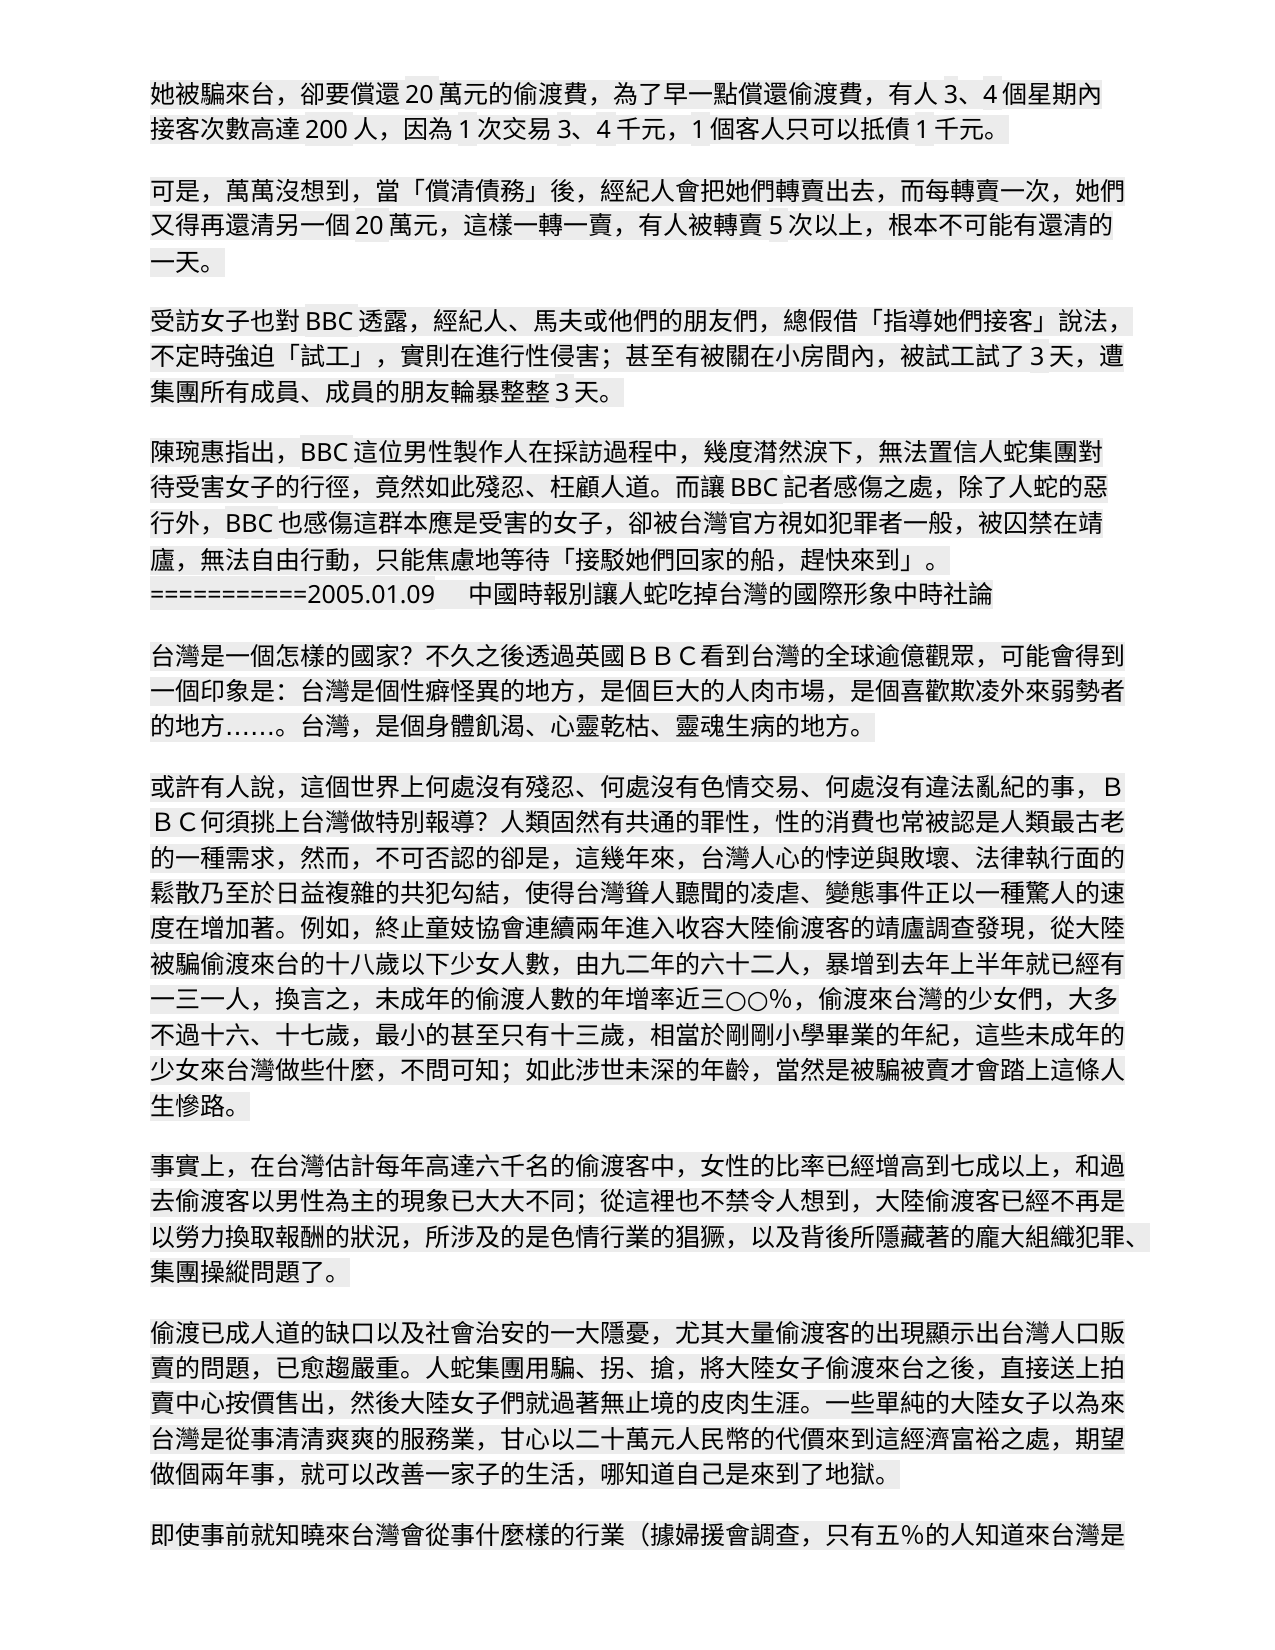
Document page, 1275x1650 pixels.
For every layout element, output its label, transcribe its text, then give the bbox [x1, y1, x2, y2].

text 或許有人說，這個世界上何處沒有殘忍、何處沒有色情交易、何處沒有違法亂紀的事，ＢＢＣ何須挑上台灣做特別報導？人類固然有共通的罪性，性的消費也常被認是人類最古老的一種需求，然而，不可否認的卻是，這幾年來，台灣人心的悖逆與敗壞、法律執行面的鬆散乃至於日益複雜的共犯勾結，使得台灣聳人聽聞的凌虐、變態事件正以一種驚人的速度在增加著。例如，終止童妓協會連續兩年進入收容大陸偷渡客的靖廬調查發現，從大陸被騙偷渡來台的十八歲以下少女人數，由九二年的六十二人，暴增到去年上半年就已經有一三一人，換言之，未成年的偷渡人數的年增率近三○○％，偷渡來台灣的少女們，大多不過十六、十七歲，最小的甚至只有十三歲，相當於剛剛小學畢業的年紀，這些未成年的少女來台灣做些什麼，不問可知；如此涉世未深的年齡，當然是被騙被賣才會踏上這條人生慘路。 [150, 767, 1125, 1121]
text 陳琬惠指出，BBC這位男性製作人在採訪過程中，幾度潸然淚下，無法置信人蛇集團對待受害女子的行徑，竟然如此殘忍、枉顧人道。而讓BBC記者感傷之處，除了人蛇的惡行外，BBC也感傷這群本應是受害的女子，卻被台灣官方視如犯罪者一般，被囚禁在靖廬，無法自由行動，只能焦慮地等待「接駁她們回家的船，趕快來到」。===========2005.01.09 中國時報別讓人蛇吃掉台灣的國際形象中時社論 [150, 433, 1125, 610]
text 事實上，在台灣估計每年高達六千名的偷渡客中，女性的比率已經增高到七成以上，和過去偷渡客以男性為主的現象已大大不同；從這裡也不禁令人想到，大陸偷渡客已經不再是以勞力換取報酬的狀況，所涉及的是色情行業的猖獗，以及背後所隱藏著的龐大組織犯罪、集團操縱問題了。 [150, 1146, 1125, 1287]
text 可是，萬萬沒想到，當「償清債務」後，經紀人會把她們轉賣出去，而每轉賣一次，她們又得再還清另一個20萬元，這樣一轉一賣，有人被轉賣5次以上，根本不可能有還清的一天。 [150, 171, 1125, 277]
text 即使事前就知曉來台灣會從事什麼樣的行業（據婦援會調查，只有五％的人知道來台灣是從事性交易的工作），也不可能預期到會過著夜以繼日賣淫、接客四百次之後才有可能拿到錢，甚至有四十七％根本拿不到工資的待遇，以至於遭到性侵、輪暴、性虐的悲慘命運；有些女子發現真實情況是如此之後，就認了命、決心拚命接客、賺錢，好早日償還人蛇集團要求的金錢數額，沒有想到的卻是，碰到的竟是全無人性的惡魔，一頭牛要剝五次、七次皮，人肉販子將大陸女子不斷轉賣出去，她們如在風中飄零的落花，墮入紅塵、萬劫難復；她們走上的是不歸路。 [150, 1514, 1125, 1550]
text 婦女救援基金會執行長陳琬惠指出，BBC是在去年11月中旬抵台，共派遣1位專案製作人、2位攝影記者，在婦援會安排下前往新竹靖廬收容所，採訪確實遭受人口販子強逼來台賣淫的受害大陸女子。BBC記者前後進入靖廬多達3次，其中2位受害者的採訪時間更長達3、4小時。受訪大陸女子均是遭誘拐來台，離家的年紀皆未成年；一位少女指出，她被騙來台，卻要償還20萬元的偷渡費，為了早一點償還偷渡費，有人3、4個星期內接客次數高達200人，因為1次交易3、4千元，1個客人只可以抵債1千元。 [150, 75, 1125, 146]
text 台灣是一個怎樣的國家？不久之後透過英國ＢＢＣ看到台灣的全球逾億觀眾，可能會得到一個印象是：台灣是個性癖怪異的地方，是個巨大的人肉市場，是個喜歡欺凌外來弱勢者的地方……。台灣，是個身體飢渴、心靈乾枯、靈魂生病的地方。 [150, 635, 1125, 742]
text 受訪女子也對BBC透露，經紀人、馬夫或他們的朋友們，總假借「指導她們接客」說法，不定時強迫「試工」，實則在進行性侵害；甚至有被關在小房間內，被試工試了3天，遭集團所有成員、成員的朋友輪暴整整3天。 [150, 302, 1125, 408]
text 偷渡已成人道的缺口以及社會治安的一大隱憂，尤其大量偷渡客的出現顯示出台灣人口販賣的問題，已愈趨嚴重。人蛇集團用騙、拐、搶，將大陸女子偷渡來台之後，直接送上拍賣中心按價售出，然後大陸女子們就過著無止境的皮肉生涯。一些單純的大陸女子以為來台灣是從事清清爽爽的服務業，甘心以二十萬元人民幣的代價來到這經濟富裕之處，期望做個兩年事，就可以改善一家子的生活，哪知道自己是來到了地獄。 [150, 1312, 1125, 1489]
